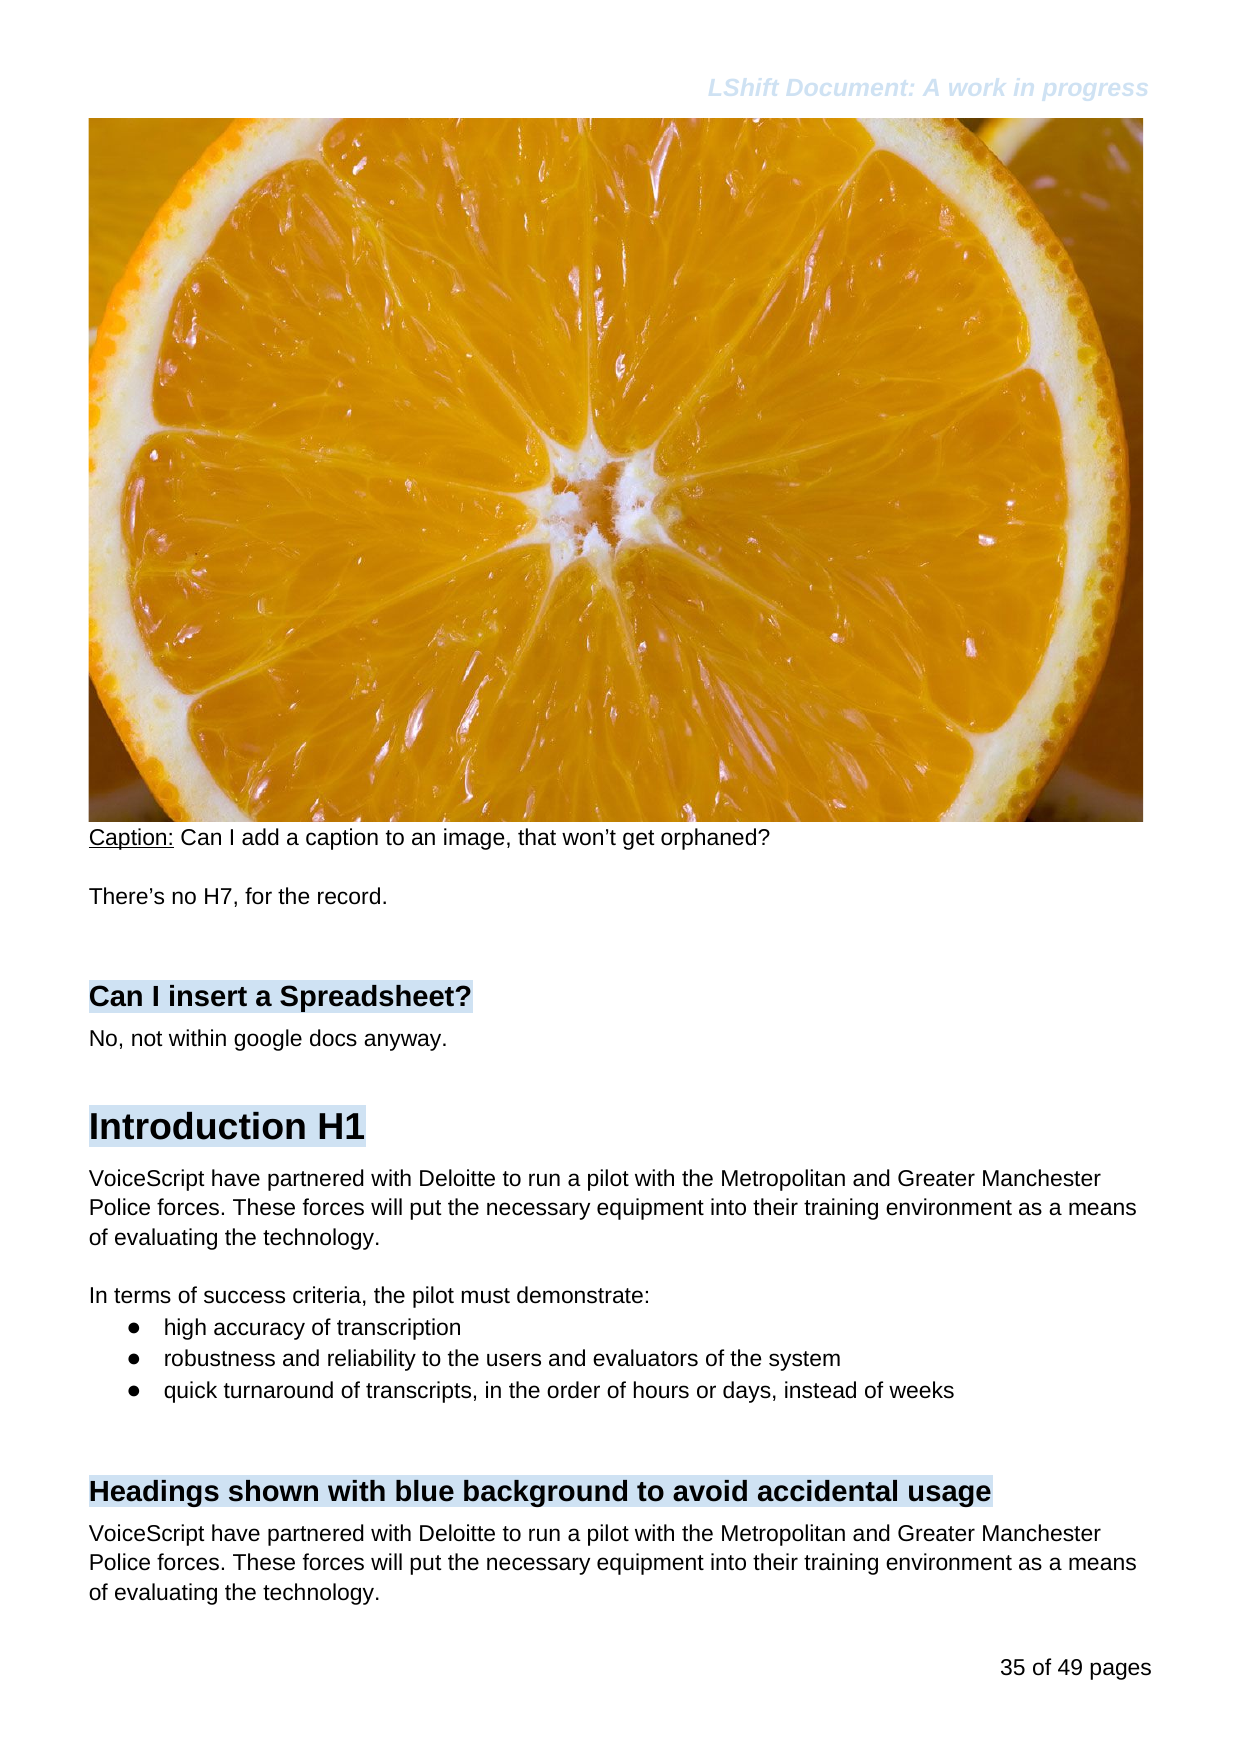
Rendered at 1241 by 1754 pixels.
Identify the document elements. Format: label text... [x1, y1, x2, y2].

text VoiceScript have partnered with Deloitte to run a pilot with the Metropolitan and Greater Manchester Police forces. These forces will put the necessary equipment into their training environment as a means of evaluating the technology. [88, 1166, 1152, 1250]
list high accuracy of transcription [126, 1313, 1152, 1340]
subtitle Headings shown with blue background to avoid accidental usage [993, 1475, 1152, 1507]
text There’s no H7, for the record. [88, 884, 1152, 909]
text In terms of success criteria, the pilot must demonstrate: [88, 1283, 1152, 1309]
subtitle Introduction H1 [366, 1105, 1152, 1147]
list robustness and reliability to the users and evaluators of the system [126, 1344, 1152, 1372]
list quick turnaround of transcripts, in the order of hours or days, instead of weeks [126, 1376, 1152, 1404]
text Caption: Can I add a caption to an image, that won’t get orphaned? [88, 825, 1152, 851]
picture [88, 118, 1144, 822]
subtitle Can I insert a Spreadsheet? [473, 980, 1152, 1013]
text VoiceScript have partnered with Deloitte to run a pilot with the Metropolitan and Greater Manchester Police forces. These forces will put the necessary equipment into their training environment as a means of evaluating the technology. [88, 1521, 1152, 1605]
text No, not within google docs anyway. [88, 1026, 1152, 1051]
